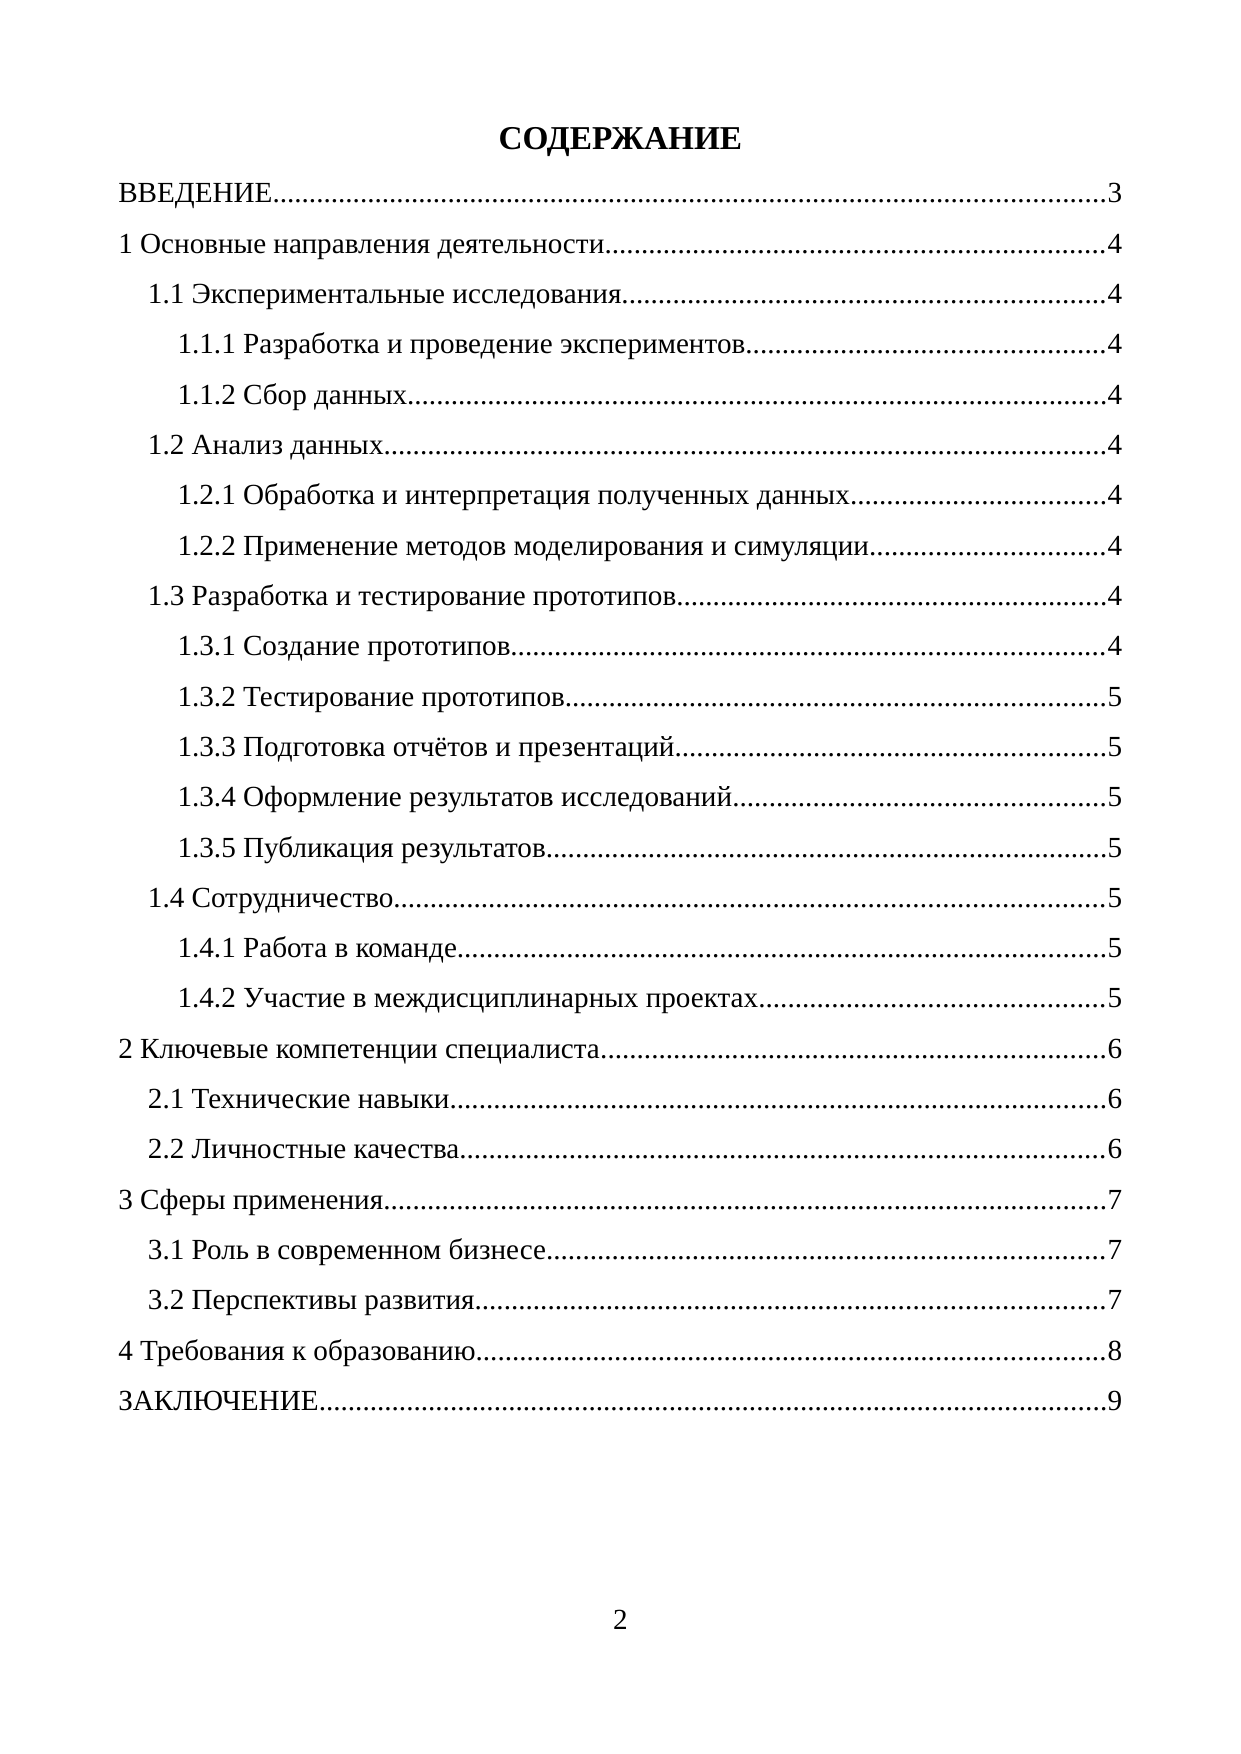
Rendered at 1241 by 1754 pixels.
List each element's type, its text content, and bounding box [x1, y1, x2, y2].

text 1.3.4 Оформление результатов исследований 5 [177, 779, 1122, 813]
text 3.1 Роль в современном бизнесе 7 [148, 1232, 1122, 1266]
text 1.3.5 Публикация результатов 5 [177, 830, 1122, 863]
text 4 Требования к образованию 8 [118, 1333, 1122, 1366]
text 1.3.3 Подготовка отчётов и презентаций 5 [177, 729, 1122, 763]
text ВВЕДЕНИЕ 3 [118, 176, 1122, 209]
subtitle Содержание [118, 118, 1122, 156]
text 1.4 Сотрудничество 5 [148, 880, 1122, 913]
text 2.2 Личностные качества 6 [148, 1132, 1122, 1165]
text 1.3.2 Тестирование прототипов 5 [177, 679, 1122, 712]
text 1.3.1 Создание прототипов 4 [177, 628, 1122, 662]
text 1.4.2 Участие в междисциплинарных проектах 5 [177, 981, 1122, 1014]
text 1.2 Анализ данных 4 [148, 427, 1122, 461]
text 2 Ключевые компетенции специалиста 6 [118, 1031, 1122, 1064]
text 1.1 Экспериментальные исследования 4 [148, 276, 1122, 310]
text 1.2.2 Применение методов моделирования и симуляции 4 [177, 528, 1122, 561]
text 1.1.2 Сбор данных 4 [177, 377, 1122, 410]
text ЗАКЛЮЧЕНИЕ 9 [118, 1383, 1122, 1417]
text 1.2.1 Обработка и интерпретация полученных данных 4 [177, 477, 1122, 511]
text 2.1 Технические навыки 6 [148, 1081, 1122, 1115]
text 1.3 Разработка и тестирование прототипов 4 [148, 578, 1122, 612]
text 1.4.1 Работа в команде 5 [177, 930, 1122, 964]
text 3.2 Перспективы развития 7 [148, 1282, 1122, 1316]
text 1.1.1 Разработка и проведение экспериментов 4 [177, 327, 1122, 360]
text 3 Сферы применения 7 [118, 1182, 1122, 1215]
text 1 Основные направления деятельности 4 [118, 226, 1122, 259]
